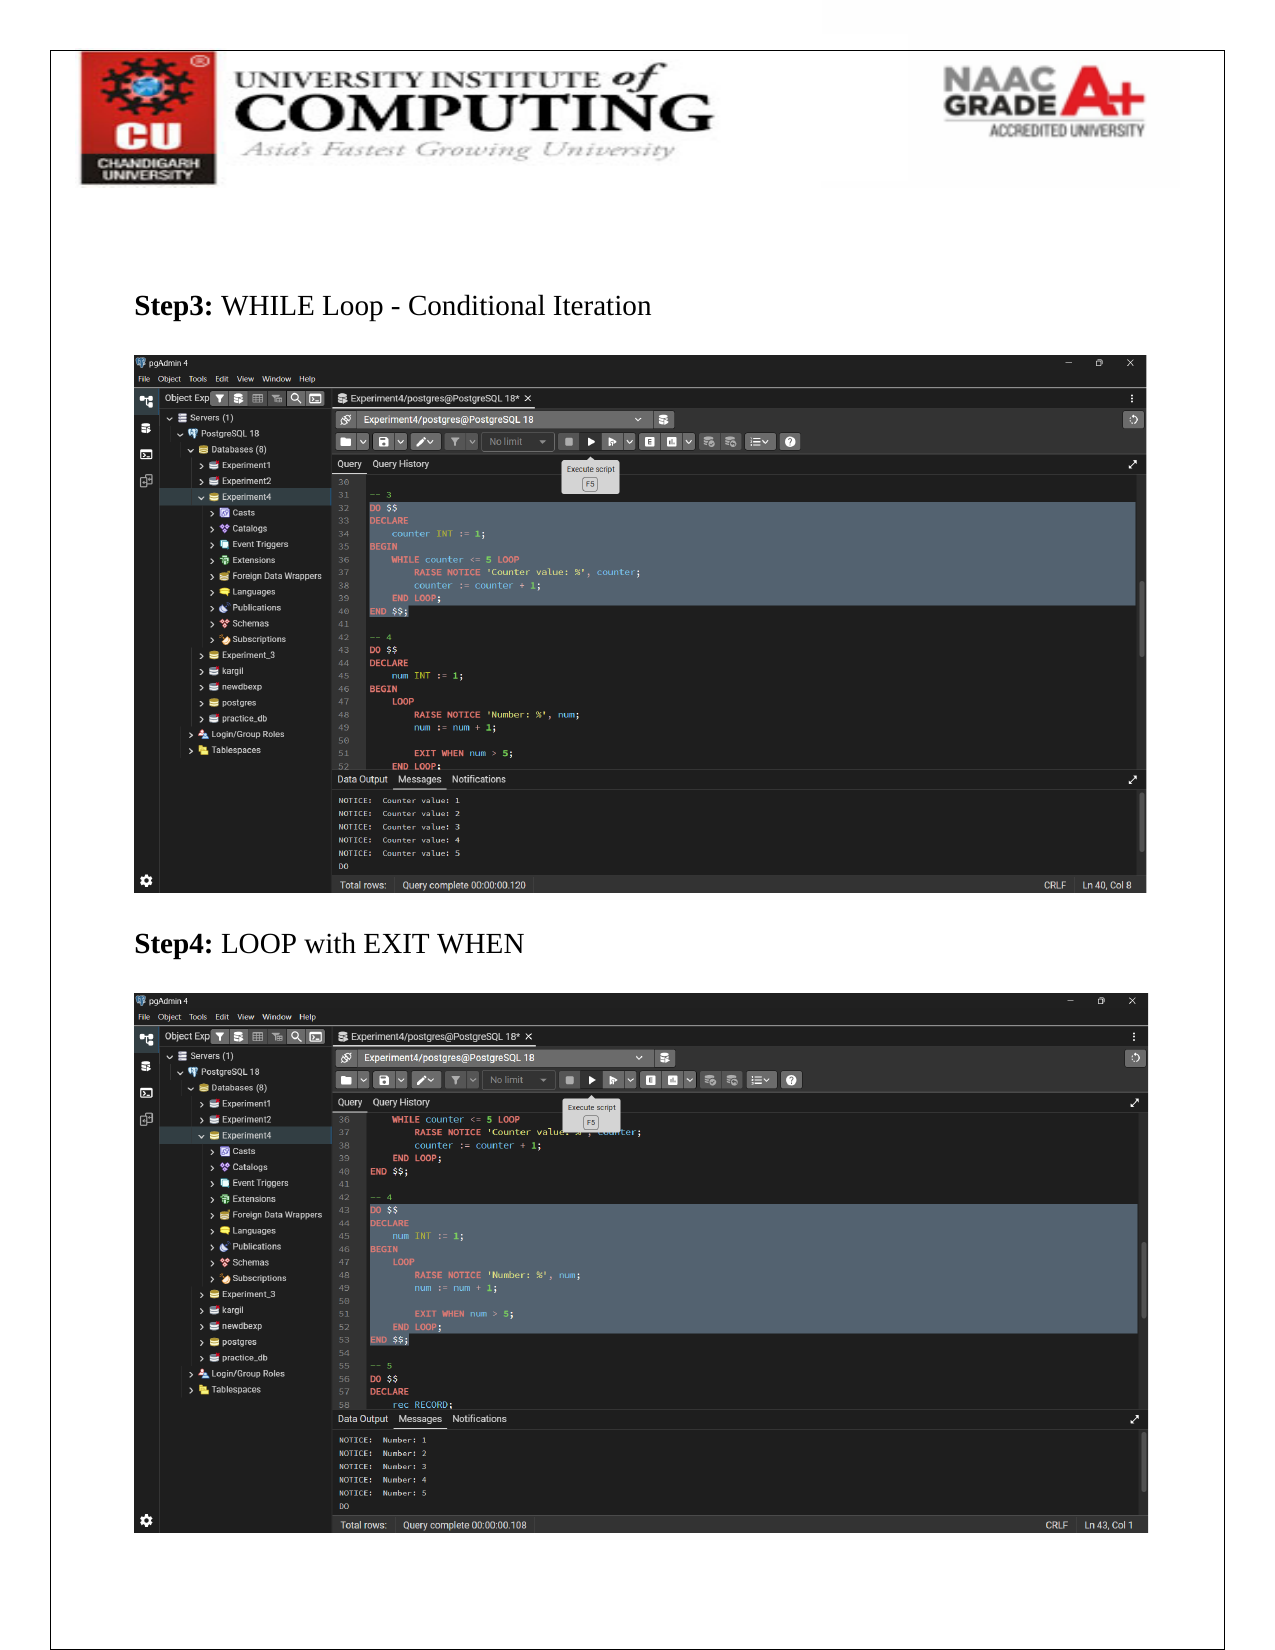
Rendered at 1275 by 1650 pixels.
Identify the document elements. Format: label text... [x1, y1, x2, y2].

text Step4: LOOP with EXIT WHEN [134, 927, 1200, 960]
picture [75, 0, 1181, 50]
picture [134, 993, 1149, 1533]
picture [75, 51, 1181, 188]
text Step3: WHILE Loop - Conditional Iteration [134, 288, 1200, 322]
picture [134, 355, 1147, 893]
